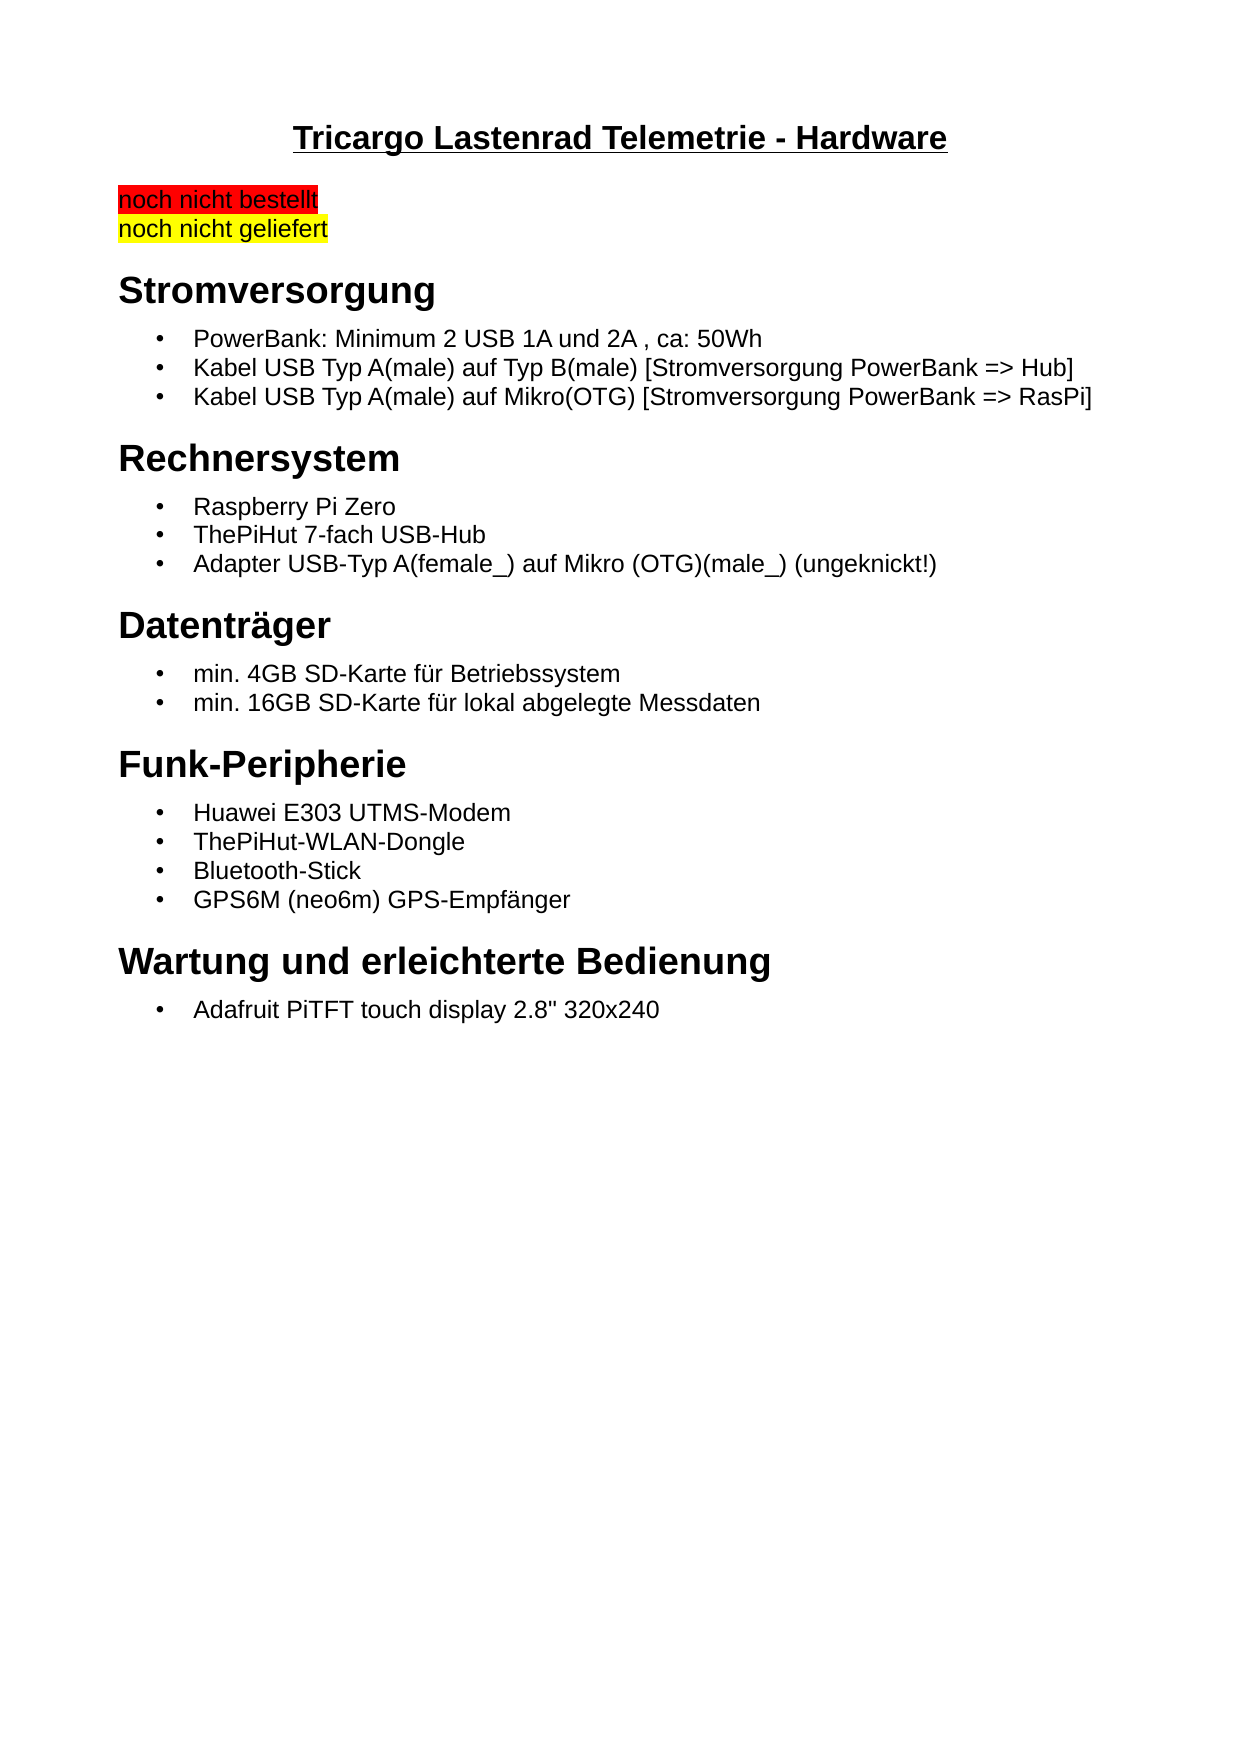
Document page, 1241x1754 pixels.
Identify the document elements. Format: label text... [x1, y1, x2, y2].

text noch nicht bestellt [118, 185, 1122, 214]
list Adafruit PiTFT touch display 2.8" 320x240 [156, 995, 1122, 1024]
text noch nicht geliefert [118, 214, 1122, 243]
subtitle Rechnersystem [118, 436, 1122, 479]
list Kabel USB Typ A(male) auf Mikro(OTG) [Stromversorgung PowerBank => RasPi] [156, 382, 1122, 411]
list GPS6M (neo6m) GPS-Empfänger [156, 885, 1122, 914]
list min. 16GB SD-Karte für lokal abgelegte Messdaten [156, 688, 1122, 717]
list ThePiHut 7-fach USB-Hub [156, 521, 1122, 549]
list ThePiHut-WLAN-Dongle [156, 827, 1122, 856]
list Bluetooth-Stick [156, 856, 1122, 885]
subtitle Funk-Peripherie [118, 742, 1122, 786]
list Huawei E303 UTMS-Modem [156, 798, 1122, 827]
list PowerBank: Minimum 2 USB 1A und 2A , ca: 50Wh [156, 324, 1122, 353]
list Kabel USB Typ A(male) auf Typ B(male) [Stromversorgung PowerBank => Hub] [156, 353, 1122, 382]
subtitle Stromversorgung [118, 268, 1122, 311]
list Adapter USB-Typ A(female_) auf Mikro (OTG)(male_) (ungeknickt!) [156, 549, 1122, 578]
list Raspberry Pi Zero [156, 492, 1122, 521]
text Tricargo Lastenrad Telemetrie - Hardware [118, 118, 1122, 157]
subtitle Wartung und erleichterte Bedienung [118, 939, 1122, 982]
subtitle Datenträger [118, 603, 1122, 647]
list min. 4GB SD-Karte für Betriebssystem [156, 659, 1122, 688]
